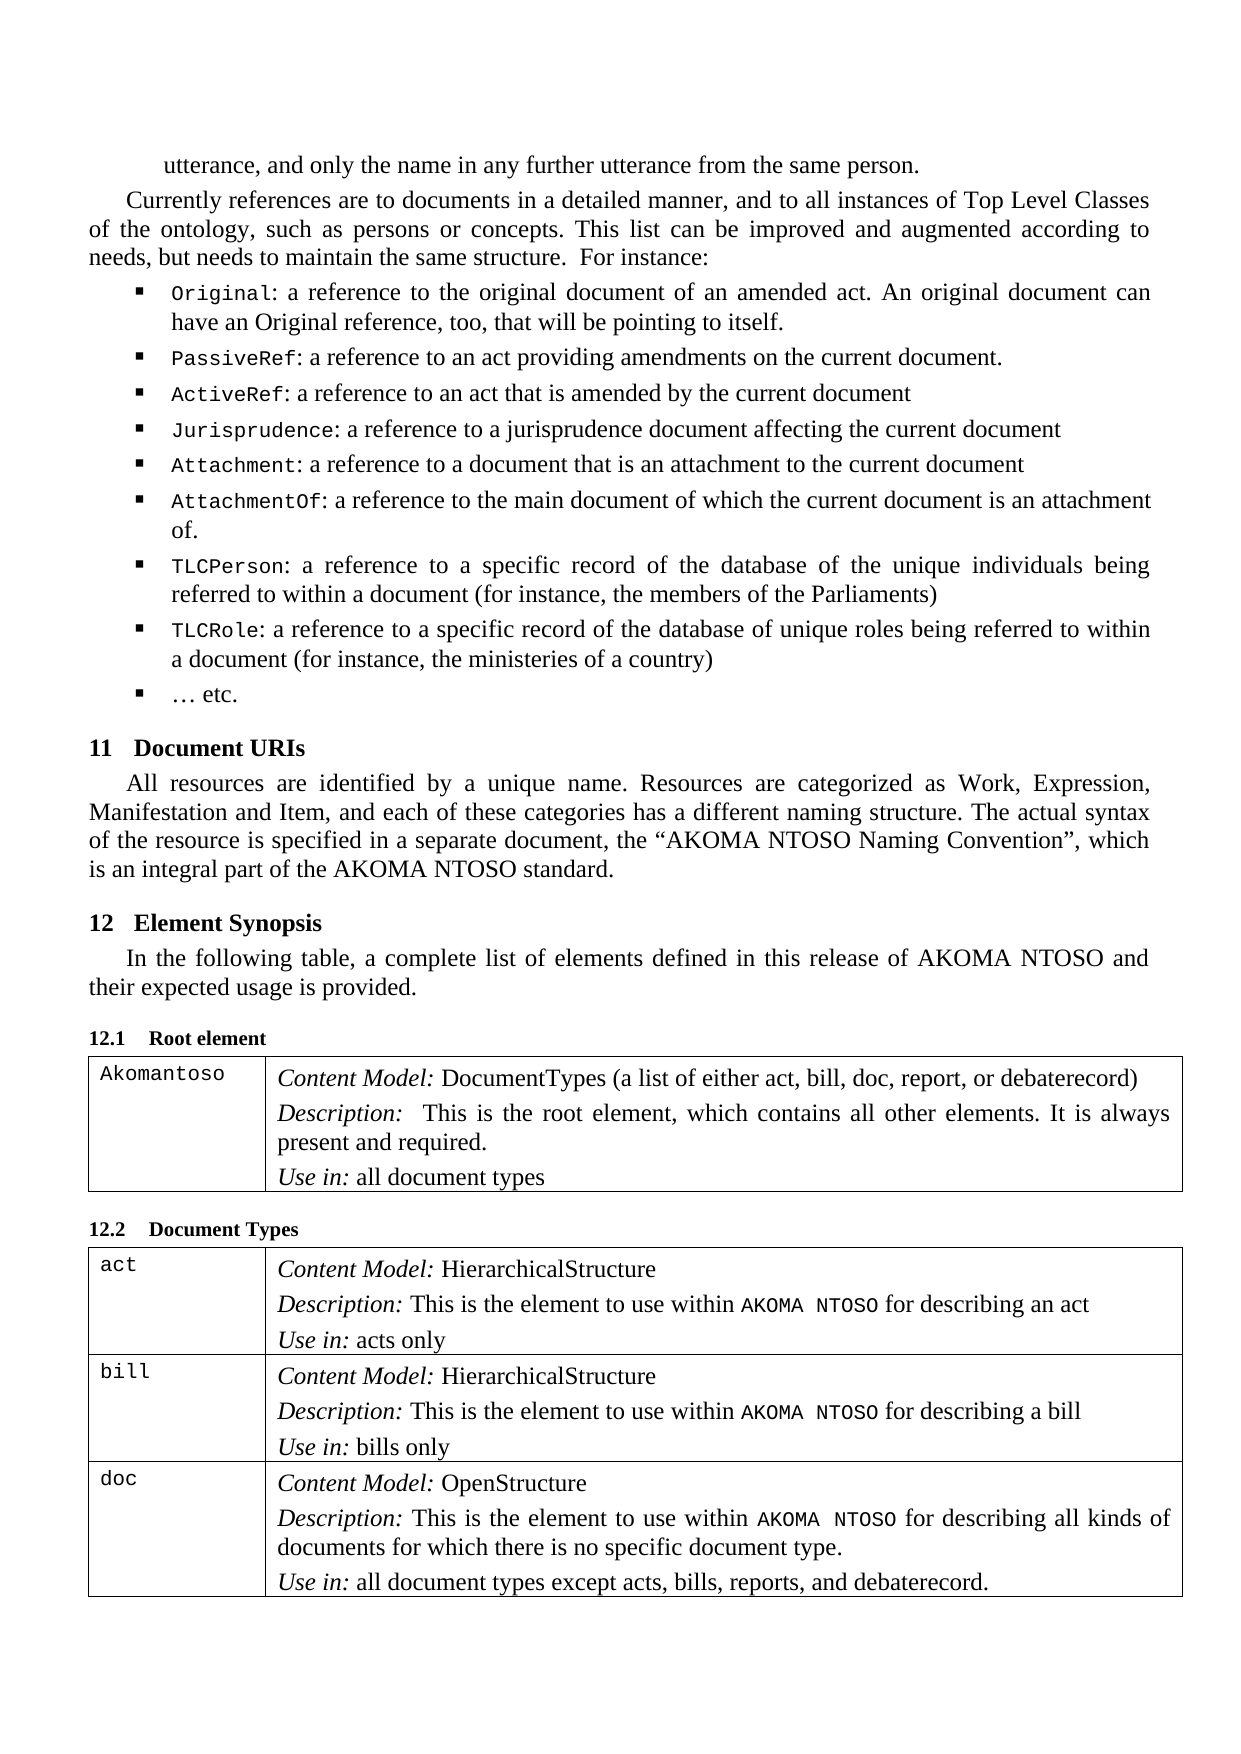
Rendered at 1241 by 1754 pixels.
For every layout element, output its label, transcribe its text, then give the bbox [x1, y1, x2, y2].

table_header Content Model: DocumentTypes (a list of either act, bill, doc, report, or debaterecord) Description: This is the root element, which contains all other elements. It is always present and required. Use in: all document types [266, 1057, 1182, 1191]
list TLCRole: a reference to a specific record of the database of unique roles being referred to within a document (for instance, the ministeries of a country) [134, 614, 1151, 673]
subtitle Document URIs [89, 733, 1151, 762]
list TLCPerson: a reference to a specific record of the database of the unique individuals being referred to within a document (for instance, the members of the Parliaments) [134, 550, 1151, 608]
list … etc. [134, 679, 1151, 708]
subtitle Element Synopsis [89, 908, 1151, 937]
list utterance, and only the name in any further utterance from the same person. [126, 150, 1151, 179]
list Attachment: a reference to a document that is an attachment to the current document [134, 449, 1151, 479]
table_cell doc [89, 1462, 265, 1596]
list PassiveRef: a reference to an act providing amendments on the current document. [134, 342, 1151, 372]
text In the following table, a complete list of elements defined in this release of AKOMA NTOSO and their expected usage is provided. [89, 943, 1151, 1000]
text Currently references are to documents in a detailed manner, and to all instances of Top Level Classes of the ontology, such as persons or concepts. This list can be improved and augmented according to needs, but needs to maintain the same structure. For instance: [89, 185, 1151, 271]
list Jurisprudence: a reference to a jurisprudence document affecting the current document [134, 414, 1151, 443]
list AttachmentOf: a reference to the main document of which the current document is an attachment of. [134, 485, 1151, 544]
list ActiveRef: a reference to an act that is amended by the current document [134, 378, 1151, 407]
table_cell Content Model: HierarchicalStructure Description: This is the element to use within AKOMA NTOSO for describing a bill Use in: bills only [266, 1355, 1182, 1461]
table_cell Content Model: OpenStructure Description: This is the element to use within AKOMA NTOSO for describing all kinds of documents for which there is no specific document type. Use in: all document types except acts, bills, reports, and debaterecord. [266, 1462, 1182, 1596]
subtitle Document Types [89, 1217, 1151, 1241]
table_header Content Model: HierarchicalStructure Description: This is the element to use within AKOMA NTOSO for describing an act Use in: acts only [266, 1248, 1182, 1354]
list Original: a reference to the original document of an amended act. An original document can have an Original reference, too, that will be pointing to itself. [134, 277, 1151, 336]
text All resources are identified by a unique name. Resources are categorized as Work, Expression, Manifestation and Item, and each of these categories has a different naming structure. The actual syntax of the resource is specified in a separate document, the “AKOMA NTOSO Naming Convention”, which is an integral part of the AKOMA NTOSO standard. [89, 768, 1151, 883]
table_header act [89, 1248, 265, 1354]
table_cell bill [89, 1355, 265, 1461]
subtitle Root element [89, 1025, 1151, 1049]
table_header Akomantoso [89, 1057, 265, 1191]
